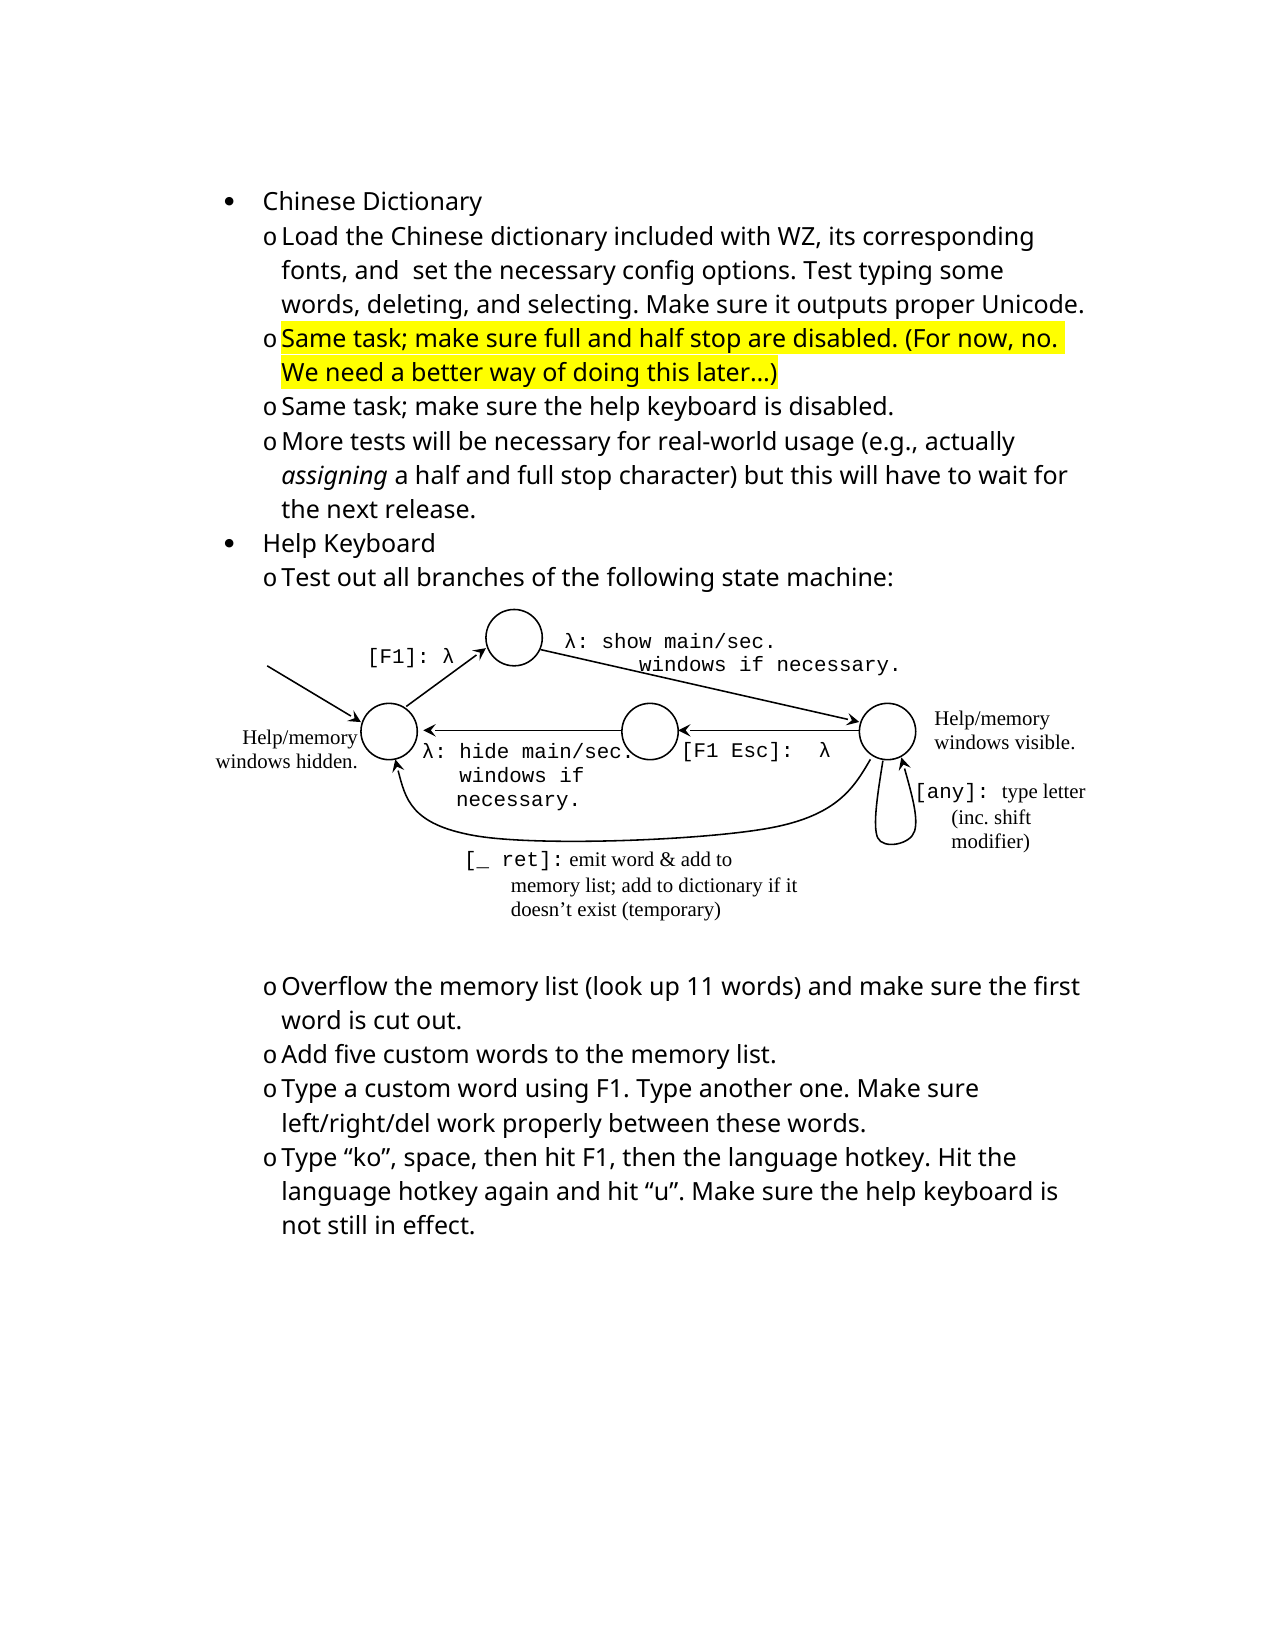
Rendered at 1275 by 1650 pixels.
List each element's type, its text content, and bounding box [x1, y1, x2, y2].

list Help Keyboard [225, 526, 1087, 559]
list Type “ko”, space, then hit F1, then the language hotkey. Hit the language hotkey again and hit “u”. Make sure the help keyboard is not still in effect. [262, 1139, 1087, 1242]
list More tests will be necessary for real-world usage (e.g., actually assigning a half and full stop character) but this will have to wait for the next release. [262, 423, 1087, 526]
list Test out all branches of the following state machine: [262, 559, 1087, 594]
list Add five custom words to the memory list. [262, 1037, 1087, 1071]
list Chinese Dictionary [225, 184, 1087, 218]
list Same task; make sure the help keyboard is disabled. [262, 389, 1087, 423]
list Overflow the memory list (look up 11 words) and make sure the first word is cut out. [262, 968, 1087, 1037]
list Type a custom word using F1. Type another one. Make sure left/right/del work properly between these words. [262, 1071, 1087, 1139]
list Same task; make sure full and half stop are disabled. (For now, no. We need a better way of doing this later…) [262, 321, 1087, 389]
list Load the Chinese dictionary included with WZ, its corresponding fonts, and set the necessary config options. Test typing some words, deleting, and selecting. Make sure it outputs proper Unicode. [262, 218, 1087, 321]
